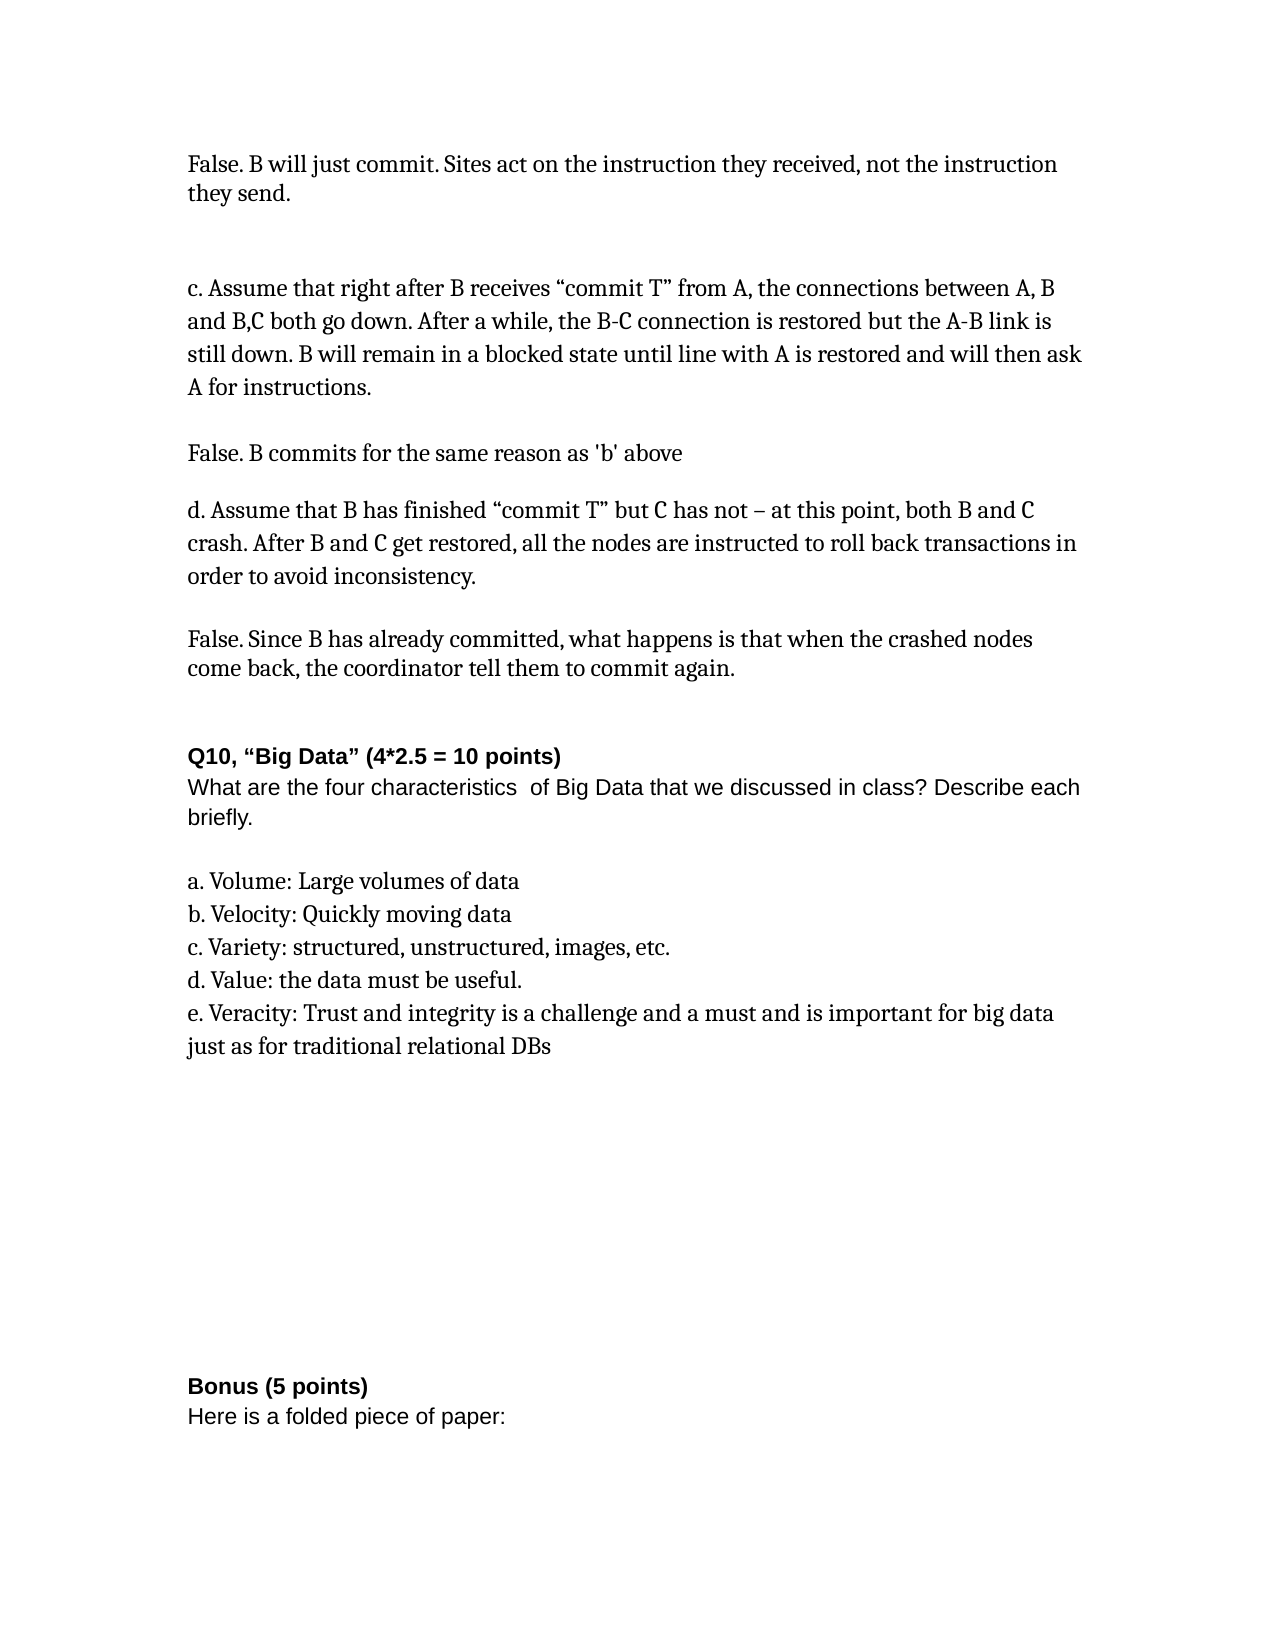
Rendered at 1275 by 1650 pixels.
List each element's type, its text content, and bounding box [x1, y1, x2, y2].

text False. B commits for the same reason as 'b' above [187, 439, 1087, 467]
text What are the four characteristics of Big Data that we discussed in class? Describe each briefly. [187, 773, 1087, 830]
text b. Velocity: Quickly moving data [187, 900, 1087, 929]
text Here is a folded piece of paper: [187, 1403, 1087, 1429]
text Q10, “Big Data” (4*2.5 = 10 points) [187, 743, 1087, 770]
text c. Variety: structured, unstructured, images, etc. [187, 933, 1087, 962]
text e. Veracity: Trust and integrity is a challenge and a must and is important for big data just as for traditional relational DBs [187, 999, 1087, 1061]
text d. Assume that B has finished “commit T” but C has not – at this point, both B and C crash. After B and C get restored, all the nodes are instructed to roll back transactions in order to avoid inconsistency. [187, 496, 1087, 591]
text False. B will just commit. Sites act on the instruction they received, not the instruction they send. [187, 150, 1087, 207]
text a. Volume: Large volumes of data [187, 867, 1087, 896]
text d. Value: the data must be useful. [187, 966, 1087, 995]
text False. Since B has already committed, what happens is that when the crashed nodes come back, the coordinator tell them to commit again. [187, 625, 1087, 683]
text Bonus (5 points) [187, 1373, 1087, 1399]
text c. Assume that right after B receives “commit T” from A, the connections between A, B and B,C both go down. After a while, the B-C connection is restored but the A-B link is still down. B will remain in a blocked state until line with A is restored and will then ask A for instructions. [187, 273, 1087, 401]
